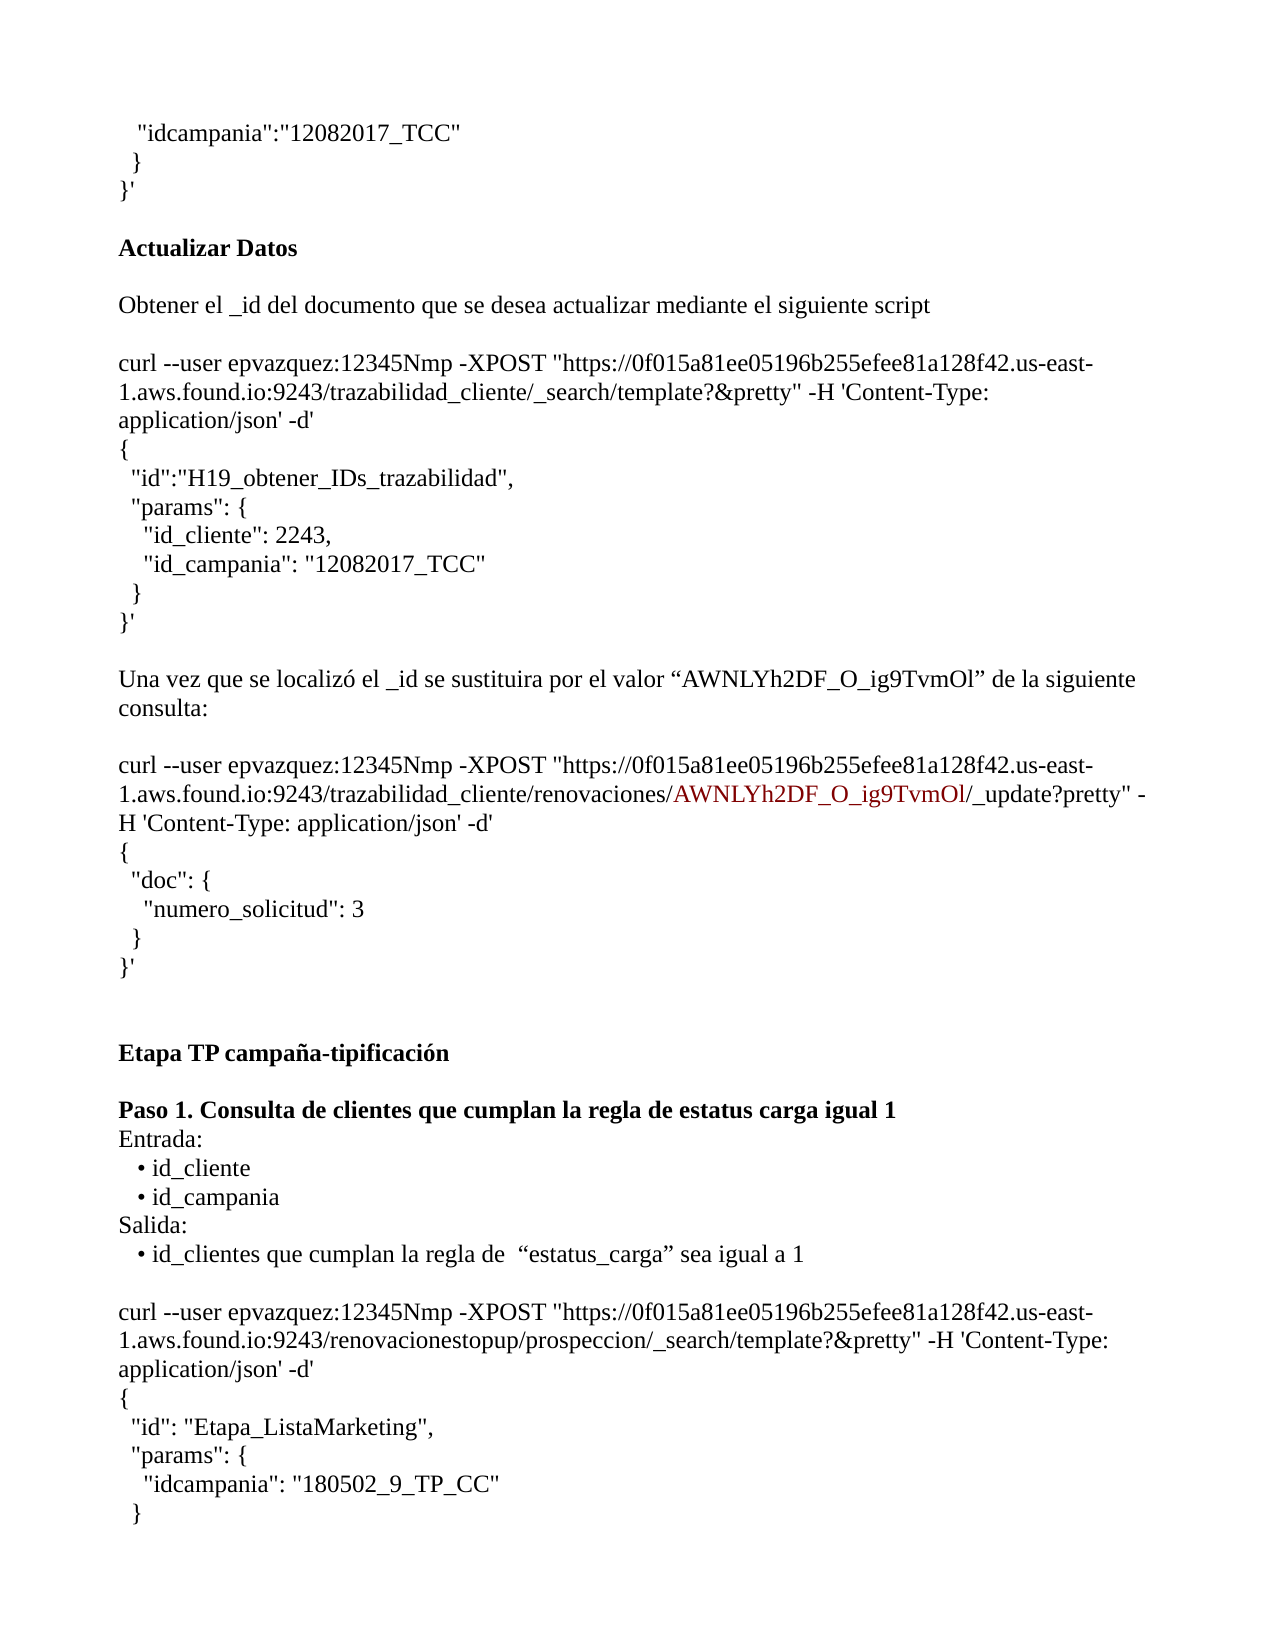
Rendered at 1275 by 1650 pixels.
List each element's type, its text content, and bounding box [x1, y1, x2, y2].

text Etapa TP campaña-tipificación [118, 1038, 1157, 1067]
text Actualizar Datos [118, 233, 1157, 262]
text • id_campania [118, 1182, 1157, 1211]
text Paso 1. Consulta de clientes que cumplan la regla de estatus carga igual 1 [118, 1096, 1157, 1124]
text Obtener el _id del documento que se desea actualizar mediante el siguiente script [118, 291, 1157, 319]
text "id":"H19_obtener_IDs_trazabilidad", [118, 463, 1157, 492]
text } [118, 147, 1157, 176]
text curl --user epvazquez:12345Nmp -XPOST "https://0f015a81ee05196b255efee81a128f42.us-east-1.aws.found.io:9243/trazabilidad_cliente/_search/template?&pretty" -H 'Content-Type: application/json' -d' [118, 348, 1157, 434]
text }' [118, 952, 1157, 981]
text "idcampania":"12082017_TCC" [118, 118, 1157, 147]
text { [118, 1383, 1157, 1412]
text Una vez que se localizó el _id se sustituira por el valor “AWNLYh2DF_O_ig9TvmOl” de la siguiente consulta: [118, 664, 1157, 722]
text "id": "Etapa_ListaMarketing", [118, 1412, 1157, 1441]
text "doc": { [118, 866, 1157, 894]
text "params": { [118, 492, 1157, 521]
text } [118, 923, 1157, 952]
text } [118, 578, 1157, 607]
text "numero_solicitud": 3 [118, 894, 1157, 923]
text "idcampania": "180502_9_TP_CC" [118, 1469, 1157, 1498]
text { [118, 837, 1157, 866]
text Salida: [118, 1211, 1157, 1239]
text "params": { [118, 1441, 1157, 1469]
text }' [118, 176, 1157, 204]
text curl --user epvazquez:12345Nmp -XPOST "https://0f015a81ee05196b255efee81a128f42.us-east-1.aws.found.io:9243/trazabilidad_cliente/renovaciones/AWNLYh2DF_O_ig9TvmOl/_update?pretty" -H 'Content-Type: application/json' -d' [118, 751, 1157, 837]
text }' [118, 607, 1157, 636]
text "id_campania": "12082017_TCC" [118, 549, 1157, 578]
text "id_cliente": 2243, [118, 521, 1157, 549]
text { [118, 434, 1157, 463]
text • id_clientes que cumplan la regla de “estatus_carga” sea igual a 1 [118, 1239, 1157, 1268]
text curl --user epvazquez:12345Nmp -XPOST "https://0f015a81ee05196b255efee81a128f42.us-east-1.aws.found.io:9243/renovacionestopup/prospeccion/_search/template?&pretty" -H 'Content-Type: application/json' -d' [118, 1297, 1157, 1383]
text • id_cliente [118, 1153, 1157, 1182]
text } [118, 1498, 1157, 1527]
text Entrada: [118, 1124, 1157, 1153]
